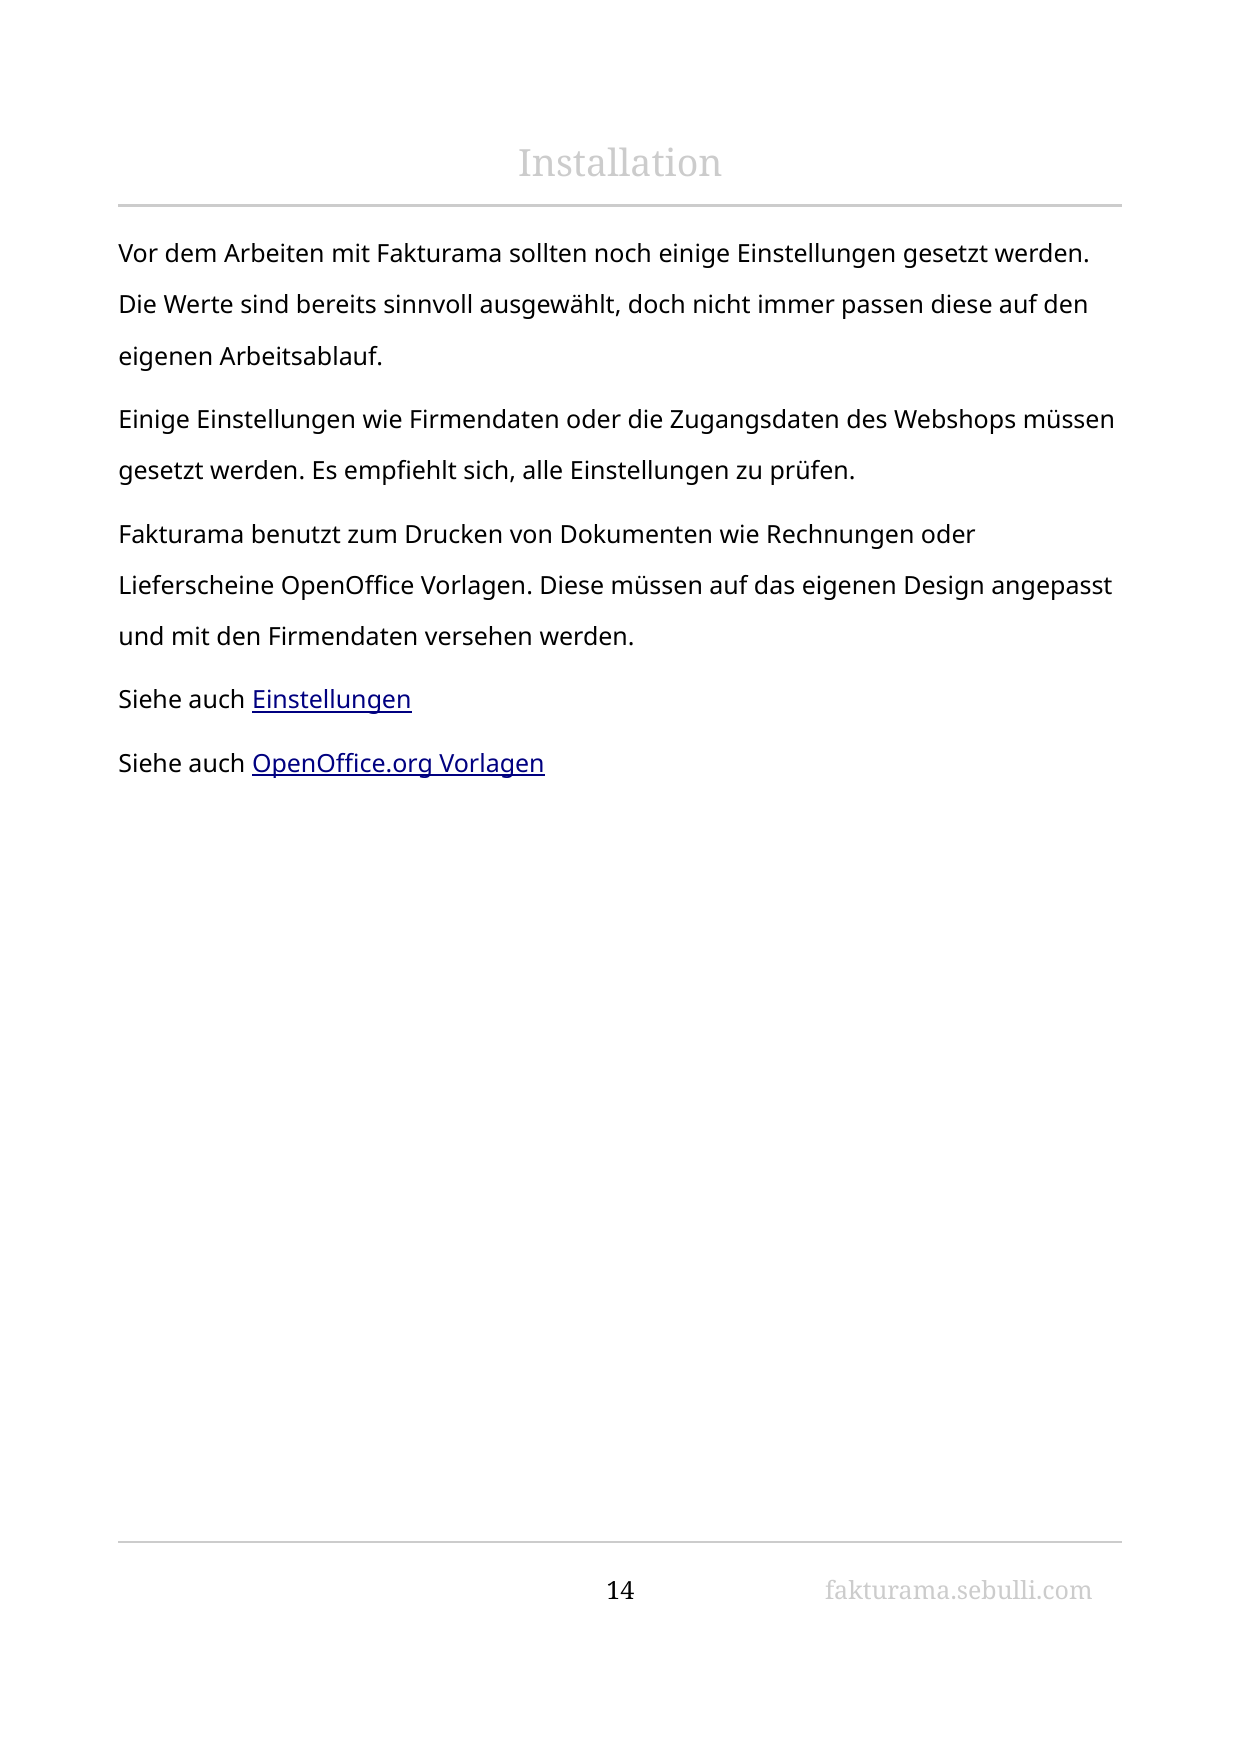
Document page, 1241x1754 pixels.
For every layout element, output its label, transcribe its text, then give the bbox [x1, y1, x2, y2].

text Vor dem Arbeiten mit Fakturama sollten noch einige Einstellungen gesetzt werden. Die Werte sind bereits sinnvoll ausgewählt, doch nicht immer passen diese auf den eigenen Arbeitsablauf. [118, 236, 1122, 372]
text Fakturama benutzt zum Drucken von Dokumenten wie Rechnungen oder Lieferscheine OpenOffice Vorlagen. Diese müssen auf das eigenen Design angepasst und mit den Firmendaten versehen werden. [118, 516, 1122, 652]
text Siehe auch Einstellungen [118, 682, 1122, 716]
text Einige Einstellungen wie Firmendaten oder die Zugangsdaten des Webshops müssen gesetzt werden. Es empfiehlt sich, alle Einstellungen zu prüfen. [118, 402, 1122, 487]
text Siehe auch OpenOffice.org Vorlagen [118, 746, 1122, 779]
